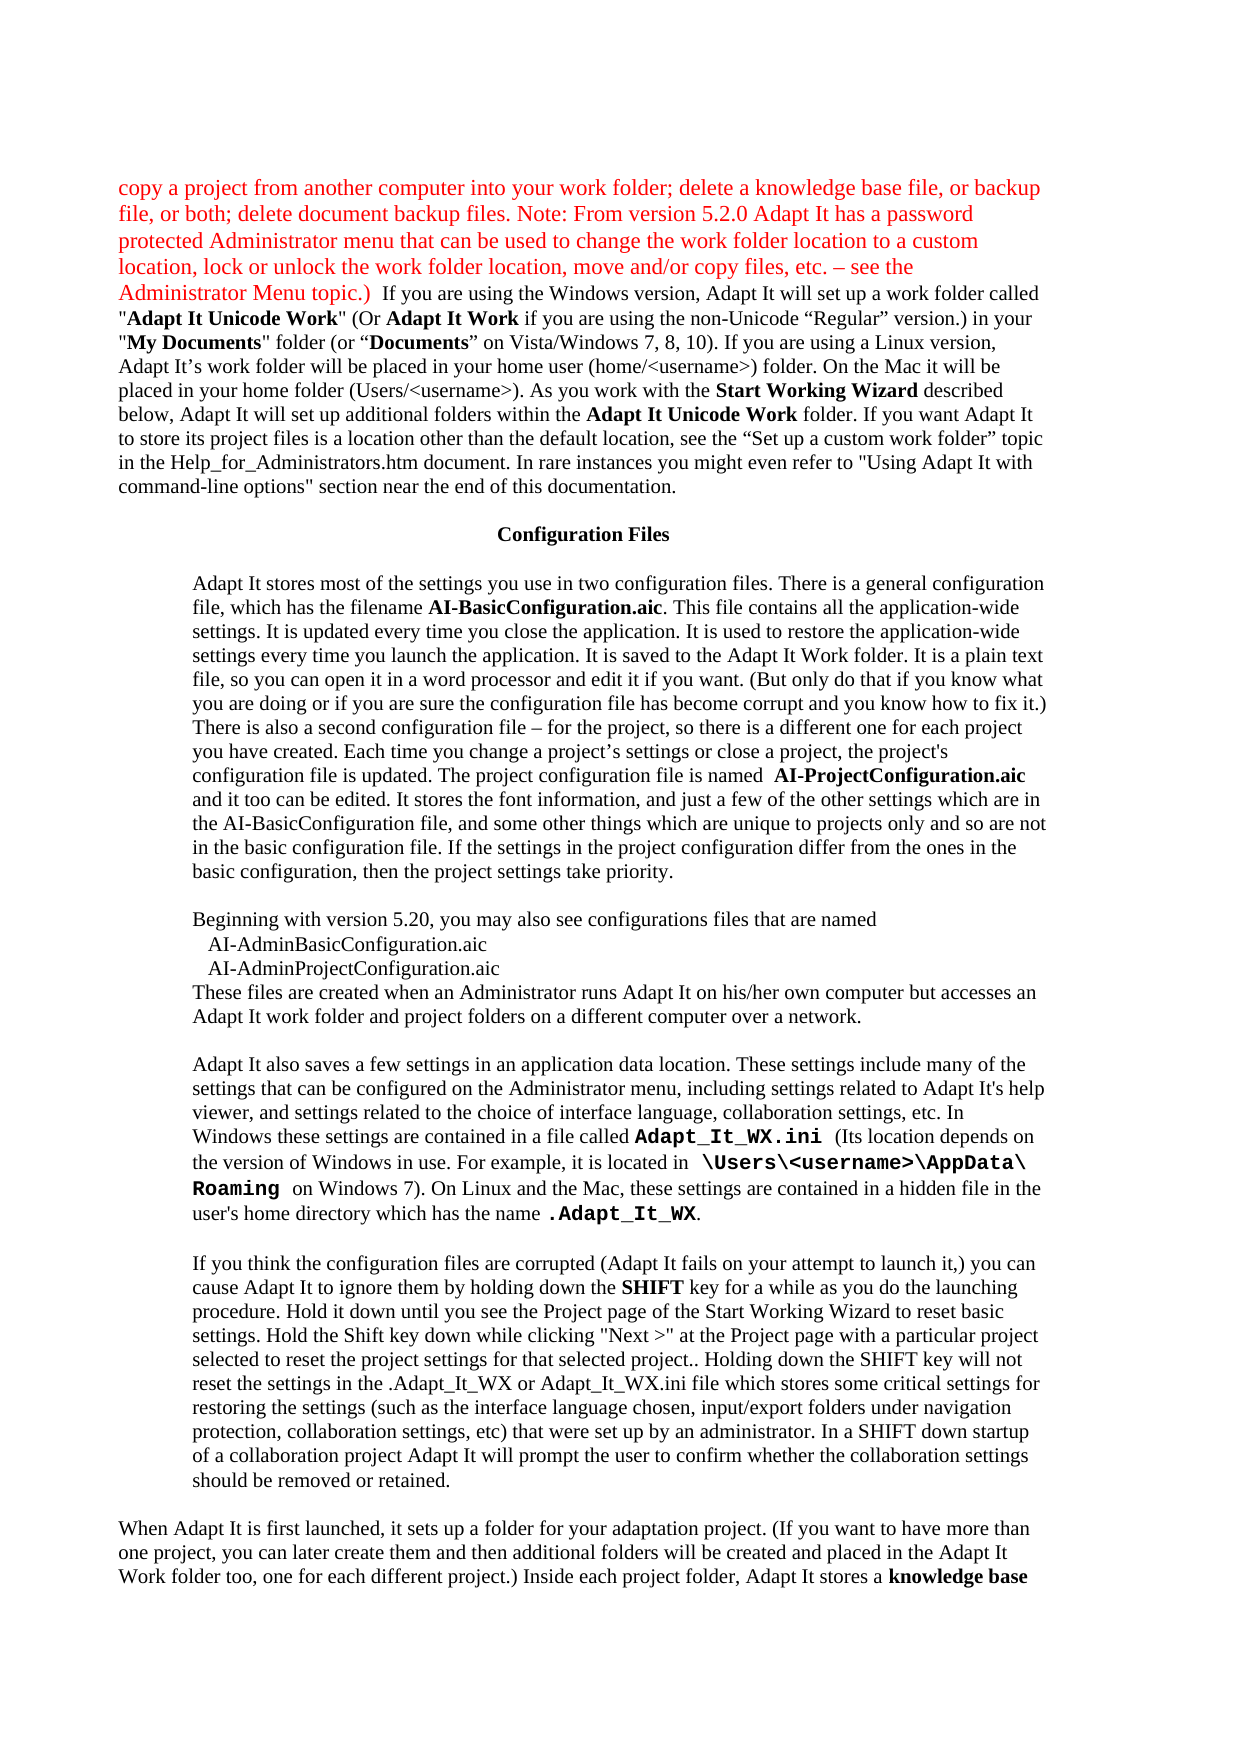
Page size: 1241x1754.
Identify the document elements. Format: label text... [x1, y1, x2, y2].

text Adapt It stores most of the settings you use in two configuration files. There is a general configuration file, which has the filename AI-BasicConfiguration.aic. This file contains all the application-wide settings. It is updated every time you close the application. It is used to restore the application-wide settings every time you launch the application. It is saved to the Adapt It Work folder. It is a plain text file, so you can open it in a word processor and edit it if you want. (But only do that if you know what you are doing or if you are sure the configuration file has become corrupt and you know how to fix it.) There is also a second configuration file – for the project, so there is a different one for each project you have created. Each time you change a project’s settings or close a project, the project's configuration file is updated. The project configuration file is named AI-ProjectConfiguration.aic and it too can be edited. It stores the font information, and just a few of the other settings which are in the AI-BasicConfiguration file, and some other things which are unique to projects only and so are not in the basic configuration file. If the settings in the project configuration differ from the ones in the basic configuration, then the project settings take priority. [192, 571, 1048, 883]
text If you think the configuration files are corrupted (Adapt It fails on your attempt to launch it,) you can cause Adapt It to ignore them by holding down the SHIFT key for a while as you do the launching procedure. Hold it down until you see the Project page of the Start Working Wizard to reset basic settings. Hold the Shift key down while clicking "Next >" at the Project page with a particular project selected to reset the project settings for that selected project.. Holding down the SHIFT key will not reset the settings in the .Adapt_It_WX or Adapt_It_WX.ini file which stores some critical settings for restoring the settings (such as the interface language chosen, input/export folders under navigation protection, collaboration settings, etc) that were set up by an administrator. In a SHIFT down startup of a collaboration project Adapt It will prompt the user to confirm whether the collaboration settings should be removed or retained. [192, 1251, 1048, 1492]
text When Adapt It is first launched, it sets up a folder for your adaptation project. (If you want to have more than one project, you can later create them and then additional folders will be created and placed in the Adapt It Work folder too, one for each different project.) Inside each project folder, Adapt It stores a knowledge base [118, 1516, 1048, 1588]
text Beginning with version 5.20, you may also see configurations files that are named AI-AdminBasicConfiguration.aic AI-AdminProjectConfiguration.aic These files are created when an Administrator runs Adapt It on his/her own computer but accesses an Adapt It work folder and project folders on a different computer over a network. [192, 907, 1048, 1028]
text copy a project from another computer into your work folder; delete a knowledge base file, or backup file, or both; delete document backup files. Note: From version 5.2.0 Adapt It has a password protected Administrator menu that can be used to change the work folder location to a custom location, lock or unlock the work folder location, move and/or copy files, etc. – see the Administrator Menu topic.) If you are using the Windows version, Adapt It will set up a work folder called "Adapt It Unicode Work" (Or Adapt It Work if you are using the non-Unicode “Regular” version.) in your "My Documents" folder (or “Documents” on Vista/Windows 7, 8, 10). If you are using a Linux version, Adapt It’s work folder will be placed in your home user (home/<username>) folder. On the Mac it will be placed in your home folder (Users/<username>). As you work with the Start Working Wizard described below, Adapt It will set up additional folders within the Adapt It Unicode Work folder. If you want Adapt It to store its project files is a location other than the default location, see the “Set up a custom work folder” topic in the Help_for_Administrators.htm document. In rare instances you might even refer to "Using Adapt It with command-line options" section near the end of this documentation. [118, 174, 1048, 498]
text Configuration Files [118, 522, 1048, 546]
text Adapt It also saves a few settings in an application data location. These settings include many of the settings that can be configured on the Administrator menu, including settings related to Adapt It's help viewer, and settings related to the choice of interface language, collaboration settings, etc. In Windows these settings are contained in a file called Adapt_It_WX.ini (Its location depends on the version of Windows in use. For example, it is located in \Users\<username>\AppData\Roaming on Windows 7). On Linux and the Mac, these settings are contained in a hidden file in the user's home directory which has the name .Adapt_It_WX. [192, 1052, 1048, 1227]
